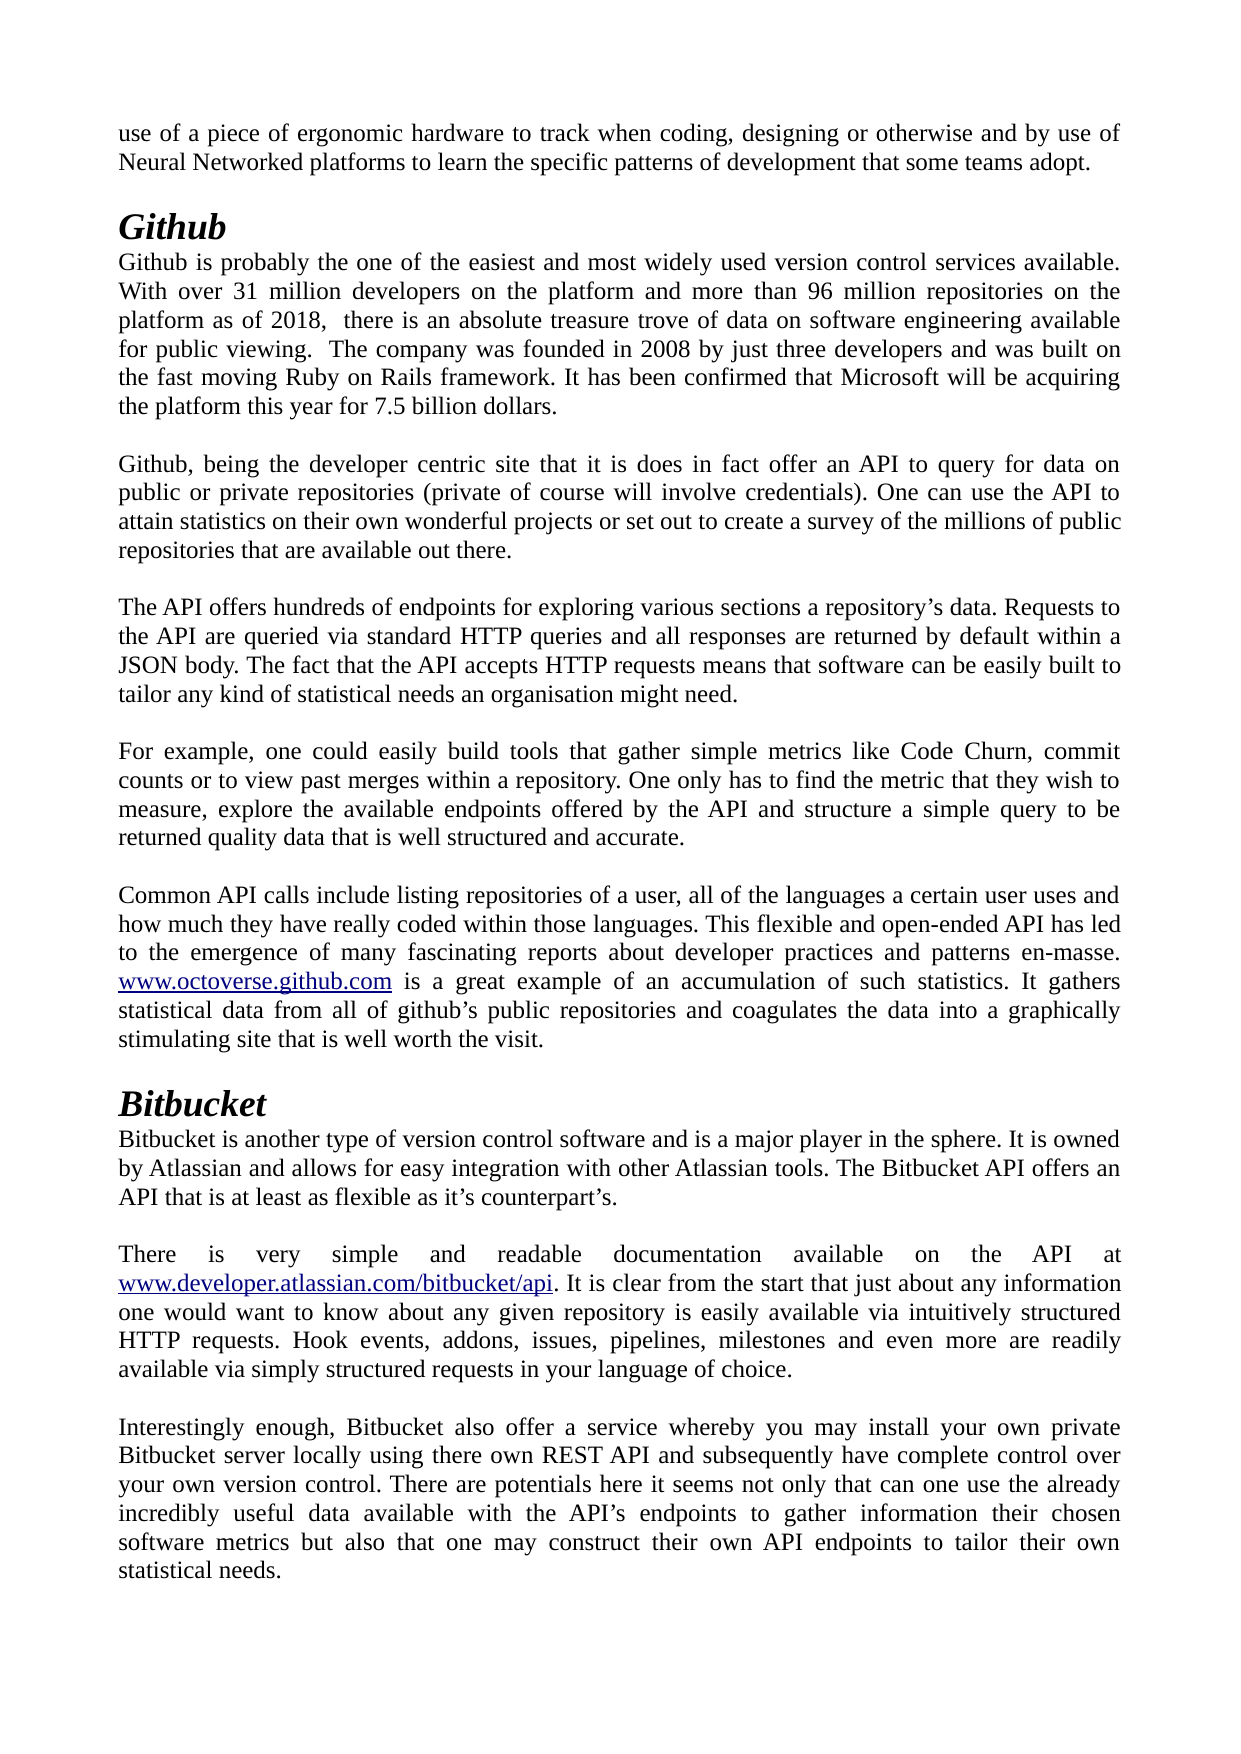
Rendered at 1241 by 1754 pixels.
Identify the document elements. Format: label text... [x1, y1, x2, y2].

text There is very simple and readable documentation available on the API at www.developer.atlassian.com/bitbucket/api. It is clear from the start that just about any information one would want to know about any given repository is easily available via intuitively structured HTTP requests. Hook events, addons, issues, pipelines, milestones and even more are readily available via simply structured requests in your language of choice. [118, 1239, 1122, 1383]
text For example, one could easily build tools that gather simple metrics like Code Churn, commit counts or to view past merges within a repository. One only has to find the metric that they wish to measure, explore the available endpoints offered by the API and structure a simple query to be returned quality data that is well structured and accurate. [118, 736, 1122, 851]
text The API offers hundreds of endpoints for exploring various sections a repository’s data. Requests to the API are queried via standard HTTP queries and all responses are returned by default within a JSON body. The fact that the API accepts HTTP requests means that software can be easily built to tailor any kind of statistical needs an organisation might need. [118, 592, 1122, 707]
text Github is probably the one of the easiest and most widely used version control services available. With over 31 million developers on the platform and more than 96 million repositories on the platform as of 2018, there is an absolute treasure trove of data on software engineering available for public viewing. The company was founded in 2008 by just three developers and was built on the fast moving Ruby on Rails framework. It has been confirmed that Microsoft will be acquiring the platform this year for 7.5 billion dollars. [118, 247, 1122, 420]
text Interestingly enough, Bitbucket also offer a service whereby you may install your own private Bitbucket server locally using there own REST API and subsequently have complete control over your own version control. There are potentials here it seems not only that can one use the already incredibly useful data available with the API’s endpoints to gather information their chosen software metrics but also that one may construct their own API endpoints to tailor their own statistical needs. [118, 1412, 1122, 1584]
text Github [118, 204, 1122, 247]
text Github, being the developer centric site that it is does in fact offer an API to query for data on public or private repositories (private of course will involve credentials). One can use the API to attain statistics on their own wonderful projects or set out to create a survey of the millions of public repositories that are available out there. [118, 449, 1122, 564]
text Common API calls include listing repositories of a user, all of the languages a certain user uses and how much they have really coded within those languages. This flexible and open-ended API has led to the emergence of many fascinating reports about developer practices and patterns en-masse. www.octoverse.github.com is a great example of an accumulation of such statistics. It gathers statistical data from all of github’s public repositories and coagulates the data into a graphically stimulating site that is well worth the visit. [118, 880, 1122, 1052]
text Bitbucket is another type of version control software and is a major player in the sphere. It is owned by Atlassian and allows for easy integration with other Atlassian tools. The Bitbucket API offers an API that is at least as flexible as it’s counterpart’s. [118, 1124, 1122, 1211]
text Bitbucket [118, 1081, 1122, 1124]
text use of a piece of ergonomic hardware to track when coding, designing or otherwise and by use of Neural Networked platforms to learn the specific patterns of development that some teams adopt. [118, 118, 1122, 176]
